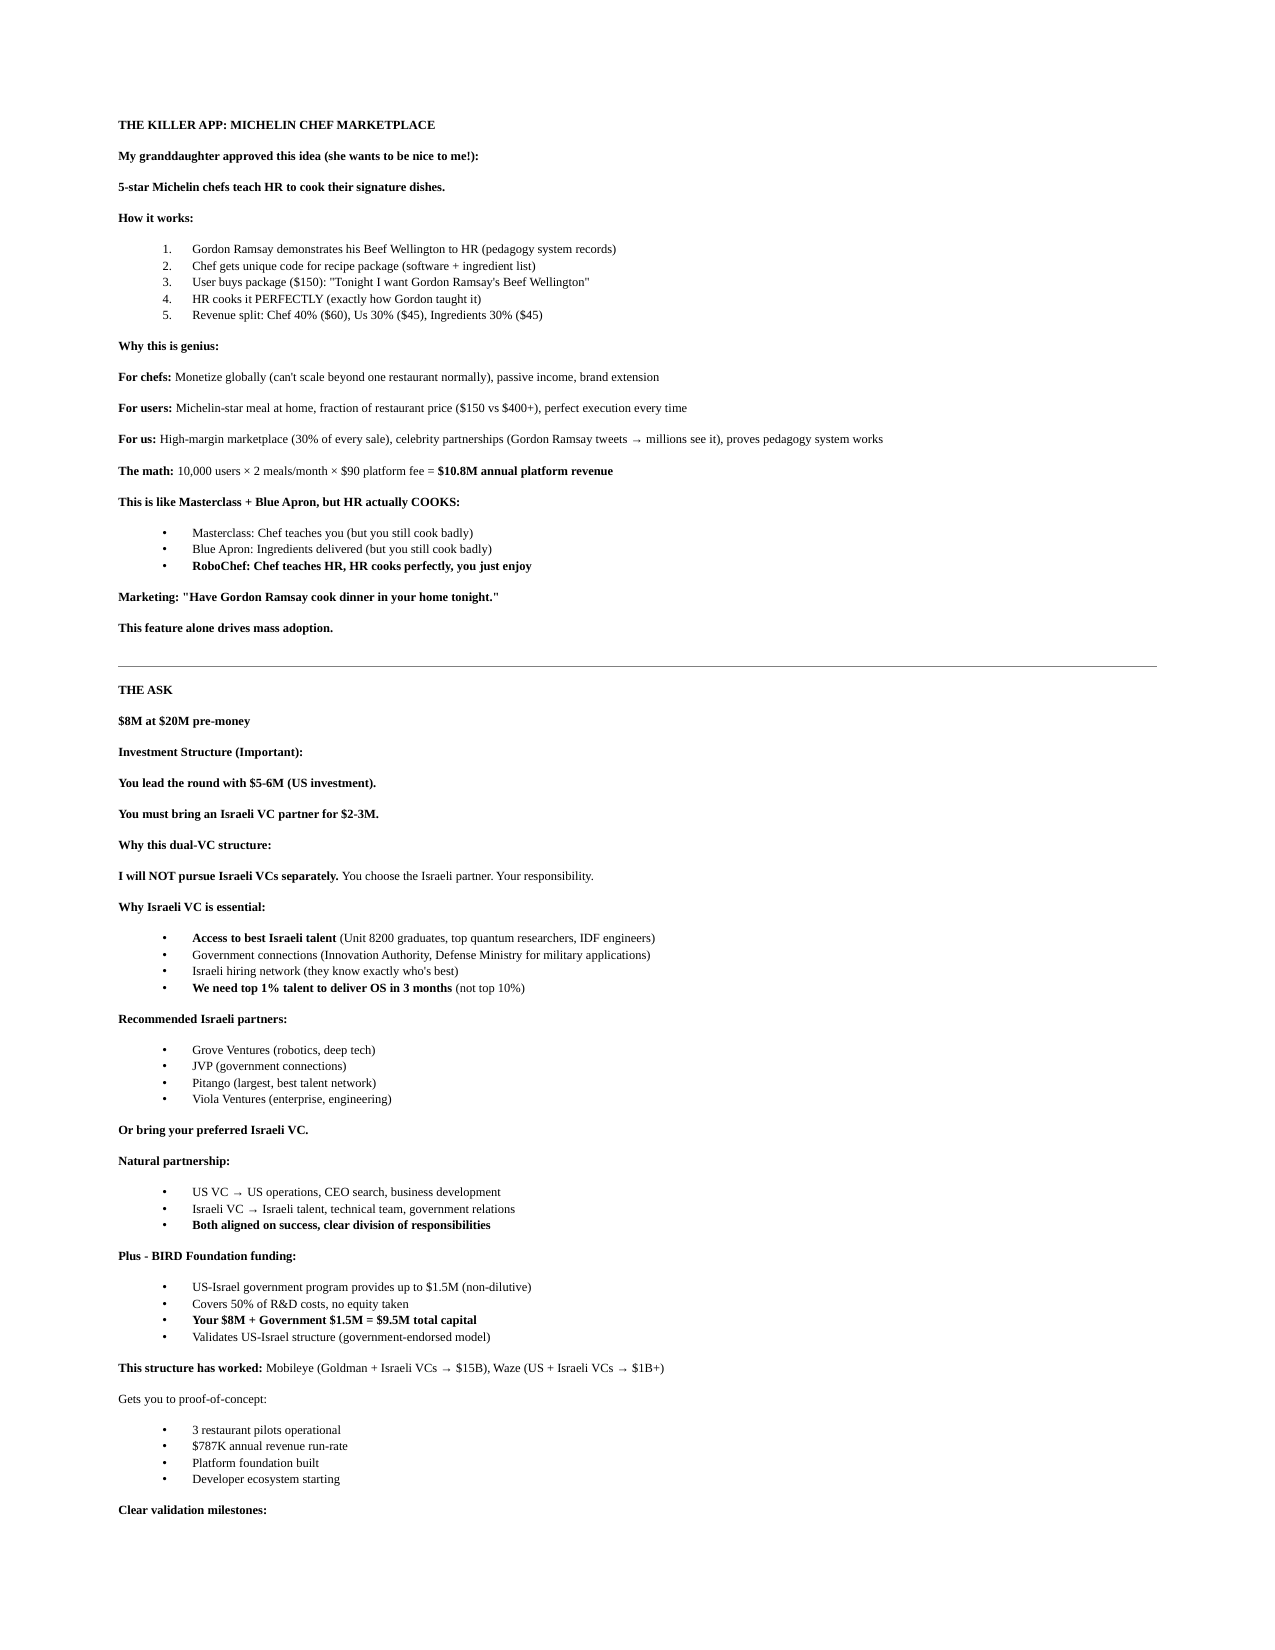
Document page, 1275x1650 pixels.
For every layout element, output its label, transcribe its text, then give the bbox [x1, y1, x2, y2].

text Recommended Israeli partners: [118, 1012, 1157, 1026]
list Israeli VC → Israeli talent, technical team, government relations [162, 1202, 1157, 1216]
text Clear validation milestones: [118, 1503, 1157, 1517]
text How it works: [118, 211, 1157, 226]
list We need top 1% talent to deliver OS in 3 months (not top 10%) [162, 981, 1157, 995]
list Developer ecosystem starting [162, 1472, 1157, 1486]
subtitle THE ASK [118, 683, 1157, 697]
list HR cooks it PERFECTLY (exactly how Gordon taught it) [162, 292, 1157, 306]
list Revenue split: Chef 40% ($60), Us 30% ($45), Ingredients 30% ($45) [162, 308, 1157, 322]
text For users: Michelin-star meal at home, fraction of restaurant price ($150 vs $400+), perfect execution every time [118, 401, 1157, 416]
list $787K annual revenue run-rate [162, 1439, 1157, 1453]
list Covers 50% of R&D costs, no equity taken [162, 1297, 1157, 1311]
list RoboChef: Chef teaches HR, HR cooks perfectly, you just enjoy [162, 558, 1157, 573]
list Both aligned on success, clear division of responsibilities [162, 1218, 1157, 1232]
text You lead the round with $5-6M (US investment). [118, 776, 1157, 790]
list Validates US-Israel structure (government-endorsed model) [162, 1329, 1157, 1344]
text This structure has worked: Mobileye (Goldman + Israeli VCs → $15B), Waze (US + Israeli VCs → $1B+) [118, 1361, 1157, 1375]
text For chefs: Monetize globally (can't scale beyond one restaurant normally), passive income, brand extension [118, 370, 1157, 384]
text Gets you to proof-of-concept: [118, 1392, 1157, 1406]
list Government connections (Innovation Authority, Defense Ministry for military applications) [162, 948, 1157, 962]
text Plus - BIRD Foundation funding: [118, 1249, 1157, 1263]
list Viola Ventures (enterprise, engineering) [162, 1092, 1157, 1106]
text My granddaughter approved this idea (she wants to be nice to me!): [118, 149, 1157, 163]
text Why this is genius: [118, 339, 1157, 353]
list Israeli hiring network (they know exactly who's best) [162, 964, 1157, 978]
list Pitango (largest, best talent network) [162, 1076, 1157, 1090]
list US-Israel government program provides up to $1.5M (non-dilutive) [162, 1280, 1157, 1294]
list Access to best Israeli talent (Unit 8200 graduates, top quantum researchers, IDF engineers) [162, 931, 1157, 946]
list Masterclass: Chef teaches you (but you still cook badly) [162, 525, 1157, 540]
text Marketing: "Have Gordon Ramsay cook dinner in your home tonight." [118, 589, 1157, 604]
list Your $8M + Government $1.5M = $9.5M total capital [162, 1313, 1157, 1327]
text I will NOT pursue Israeli VCs separately. You choose the Israeli partner. Your responsibility. [118, 869, 1157, 883]
list JVP (government connections) [162, 1059, 1157, 1073]
text The math: 10,000 users × 2 meals/month × $90 platform fee = $10.8M annual platform revenue [118, 463, 1157, 478]
list User buys package ($150): "Tonight I want Gordon Ramsay's Beef Wellington" [162, 275, 1157, 289]
text Natural partnership: [118, 1154, 1157, 1168]
text This feature alone drives mass adoption. [118, 620, 1157, 635]
text 5-star Michelin chefs teach HR to cook their signature dishes. [118, 180, 1157, 194]
text Why this dual-VC structure: [118, 838, 1157, 852]
list US VC → US operations, CEO search, business development [162, 1185, 1157, 1199]
text $8M at $20M pre-money [118, 714, 1157, 728]
list Blue Apron: Ingredients delivered (but you still cook badly) [162, 542, 1157, 556]
subtitle THE KILLER APP: MICHELIN CHEF MARKETPLACE [118, 118, 1157, 132]
text Why Israeli VC is essential: [118, 900, 1157, 914]
text This is like Masterclass + Blue Apron, but HR actually COOKS: [118, 494, 1157, 509]
list 3 restaurant pilots operational [162, 1423, 1157, 1437]
text Or bring your preferred Israeli VC. [118, 1123, 1157, 1137]
list Grove Ventures (robotics, deep tech) [162, 1043, 1157, 1057]
text For us: High-margin marketplace (30% of every sale), celebrity partnerships (Gordon Ramsay tweets → millions see it), proves pedagogy system works [118, 432, 1157, 447]
list Gordon Ramsay demonstrates his Beef Wellington to HR (pedagogy system records) [162, 242, 1157, 257]
list Platform foundation built [162, 1456, 1157, 1470]
text You must bring an Israeli VC partner for $2-3M. [118, 807, 1157, 821]
list Chef gets unique code for recipe package (software + ingredient list) [162, 259, 1157, 273]
text Investment Structure (Important): [118, 745, 1157, 759]
